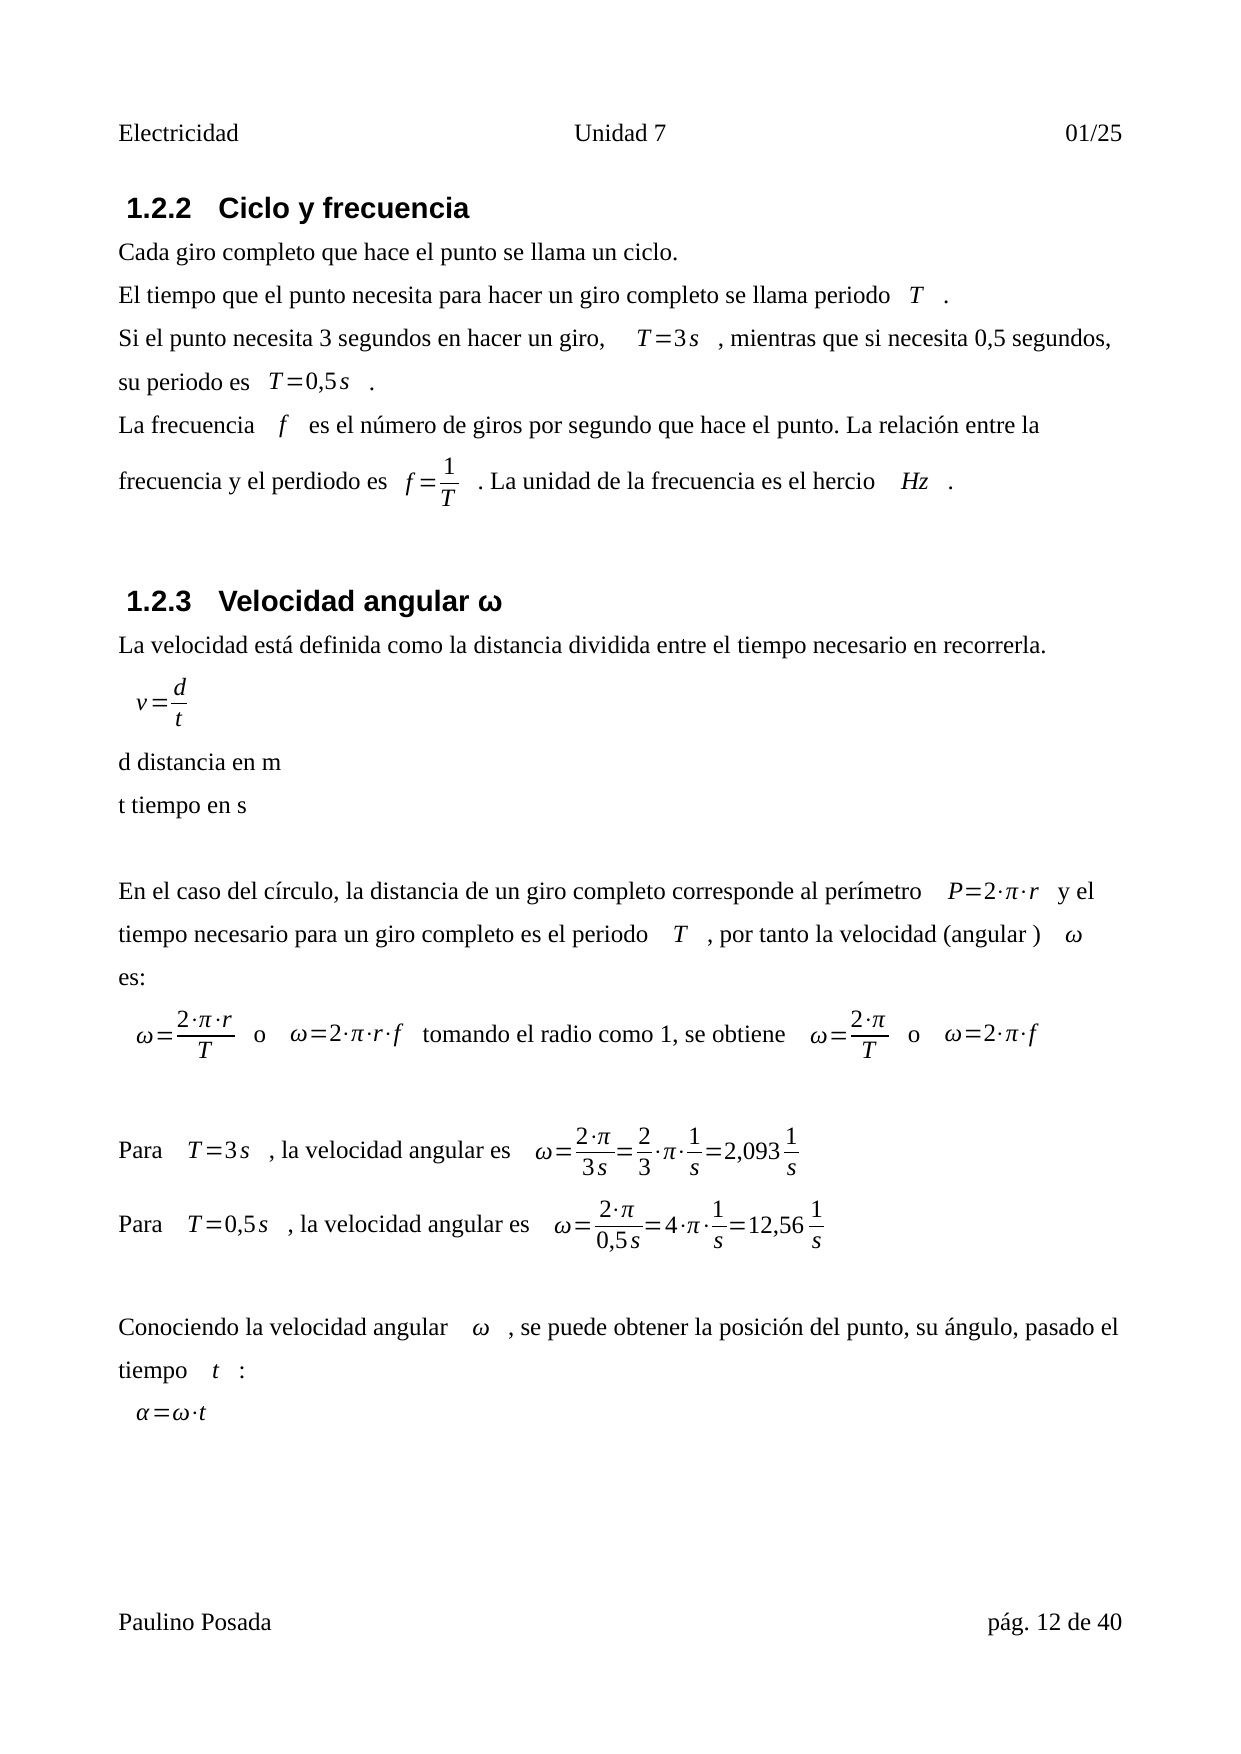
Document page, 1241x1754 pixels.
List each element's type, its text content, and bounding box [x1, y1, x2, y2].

text Conociendo la velocidad angular , se puede obtener la posición del punto, su ángulo, pasado el tiempo : [118, 1312, 1122, 1384]
text La frecuencia es el número de giros por segundo que hace el punto. La relación entre la frecuencia y el perdiodo es. La unidad de la frecuencia es el hercio . [118, 410, 1122, 512]
text La velocidad está definida como la distancia dividida entre el tiempo necesario en recorrerla. [118, 630, 1122, 659]
subtitle Velocidad angular ω [118, 584, 1122, 618]
text Cada giro completo que hace el punto se llama un ciclo. [118, 237, 1122, 266]
text En el caso del círculo, la distancia de un giro completo corresponde al perímetro y el tiempo necesario para un giro completo es el periodo , por tanto la velocidad (angular ) es: [118, 876, 1122, 991]
text El tiempo que el punto necesita para hacer un giro completo se llama periodo. [118, 280, 1122, 309]
text Para , la velocidad angular es [118, 1196, 1122, 1255]
text t tiempo en s [118, 790, 1122, 819]
text Si el punto necesita 3 segundos en hacer un giro, , mientras que si necesita 0,5 segundos, su periodo es. [118, 323, 1122, 395]
subtitle Ciclo y frecuencia [118, 191, 1122, 225]
text d distancia en m [118, 747, 1122, 776]
text Para , la velocidad angular es [118, 1122, 1122, 1181]
text o tomando el radio como 1, se obtiene o [118, 1006, 1122, 1065]
